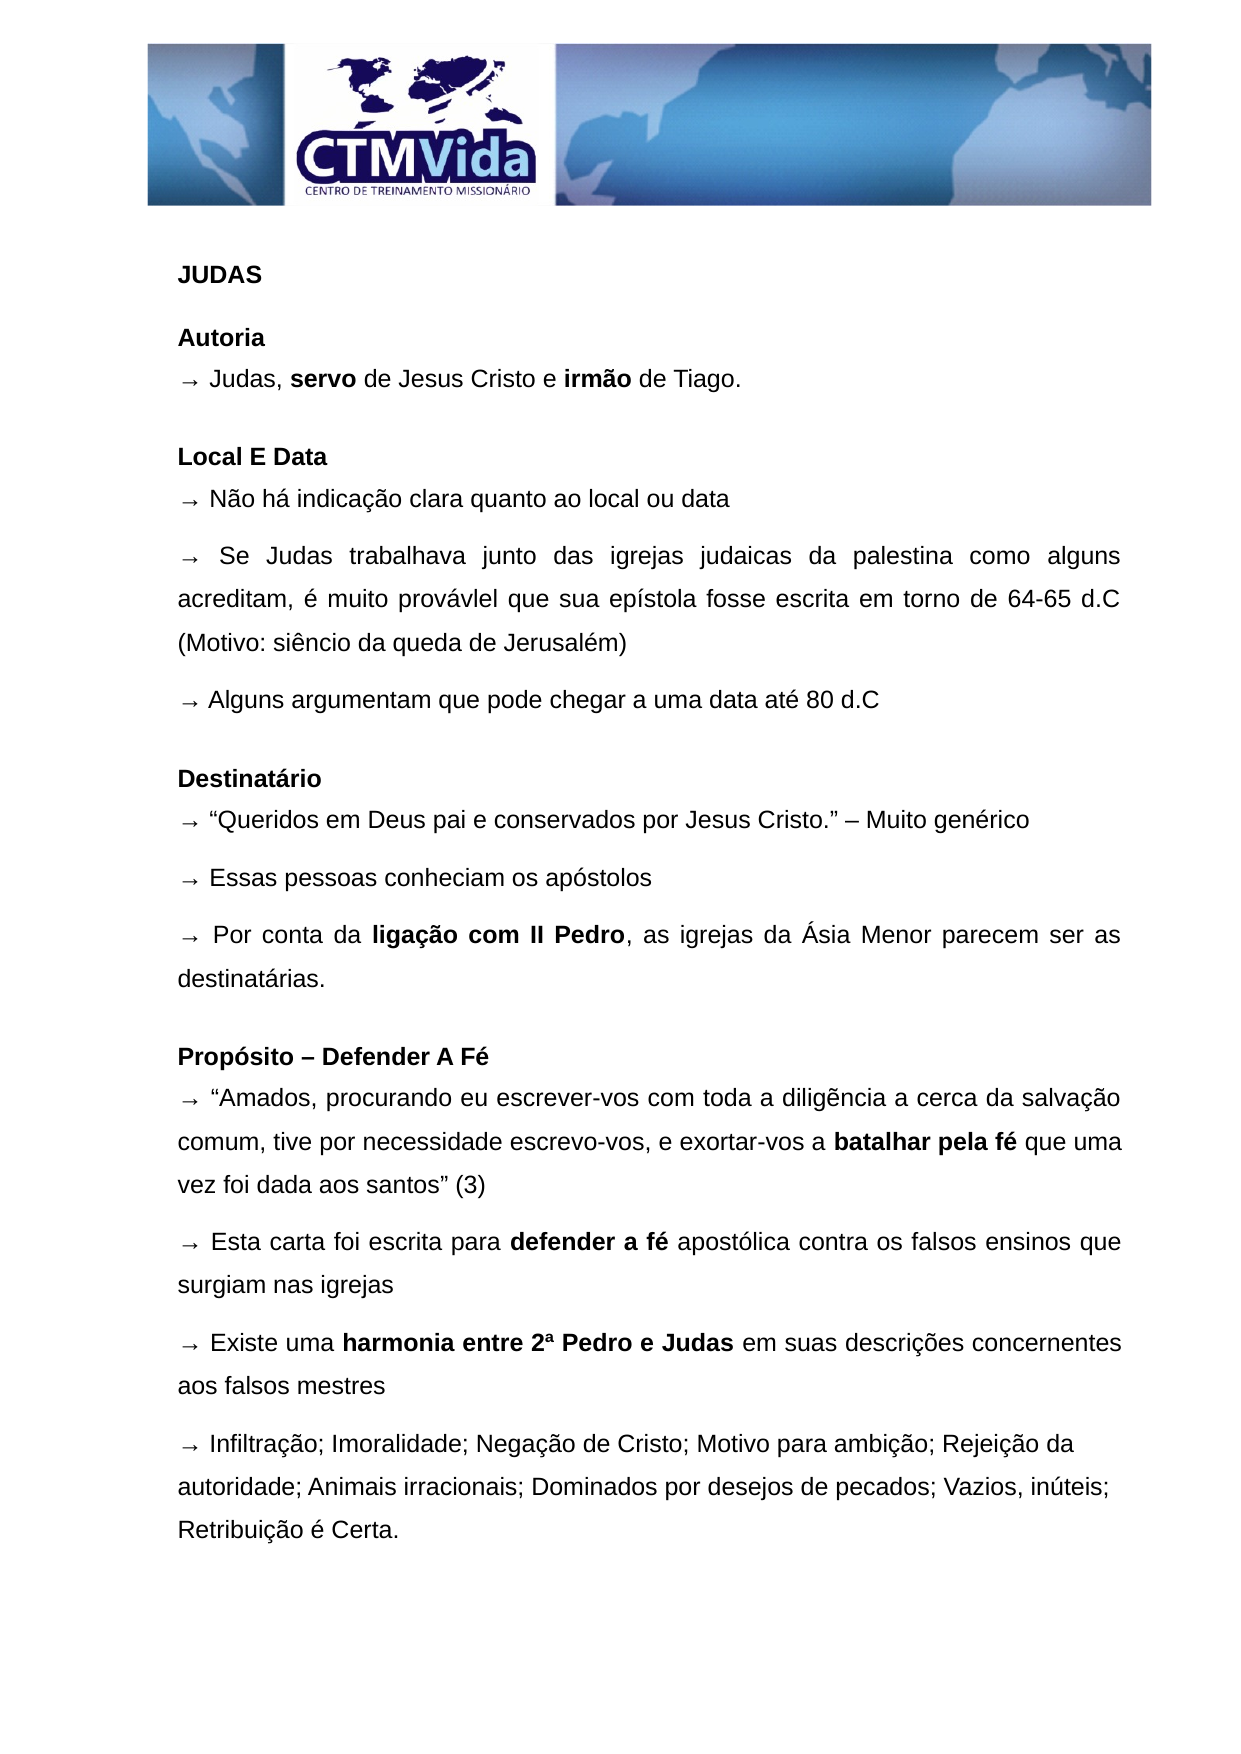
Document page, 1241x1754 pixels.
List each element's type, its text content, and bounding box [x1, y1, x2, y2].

text → “Queridos em Deus pai e conservados por Jesus Cristo.” – Muito genérico [177, 805, 1122, 834]
subtitle Judas [177, 260, 1122, 289]
text → Judas, servo de Jesus Cristo e irmão de Tiago. [177, 364, 1122, 392]
text → Infiltração; Imoralidade; Negação de Cristo; Motivo para ambição; Rejeição da autoridade; Animais irracionais; Dominados por desejos de pecados; Vazios, inúteis; Retribuição é Certa. [177, 1429, 1122, 1544]
subtitle Local e Data [177, 442, 1122, 471]
text → Não há indicação clara quanto ao local ou data [177, 483, 1122, 512]
text → “Amados, procurando eu escrever-vos com toda a diligẽncia a cerca da salvação comum, tive por necessidade escrevo-vos, e exortar-vos a batalhar pela fé que uma vez foi dada aos santos” (3) [177, 1083, 1122, 1198]
subtitle Destinatário [177, 764, 1122, 792]
text → Existe uma harmonia entre 2ª Pedro e Judas em suas descrições concernentes aos falsos mestres [177, 1328, 1122, 1400]
text → Essas pessoas conheciam os apóstolos [177, 863, 1122, 891]
subtitle Propósito – Defender a fé [177, 1042, 1122, 1071]
text → Por conta da ligação com II Pedro, as igrejas da Ásia Menor parecem ser as destinatárias. [177, 920, 1122, 992]
picture [147, 43, 1152, 206]
text → Se Judas trabalhava junto das igrejas judaicas da palestina como alguns acreditam, é muito provávlel que sua epístola fosse escrita em torno de 64-65 d.C (Motivo: siêncio da queda de Jerusalém) [177, 541, 1122, 656]
text → Esta carta foi escrita para defender a fé apostólica contra os falsos ensinos que surgiam nas igrejas [177, 1227, 1122, 1299]
subtitle Autoria [177, 322, 1122, 351]
text → Alguns argumentam que pode chegar a uma data até 80 d.C [177, 685, 1122, 714]
